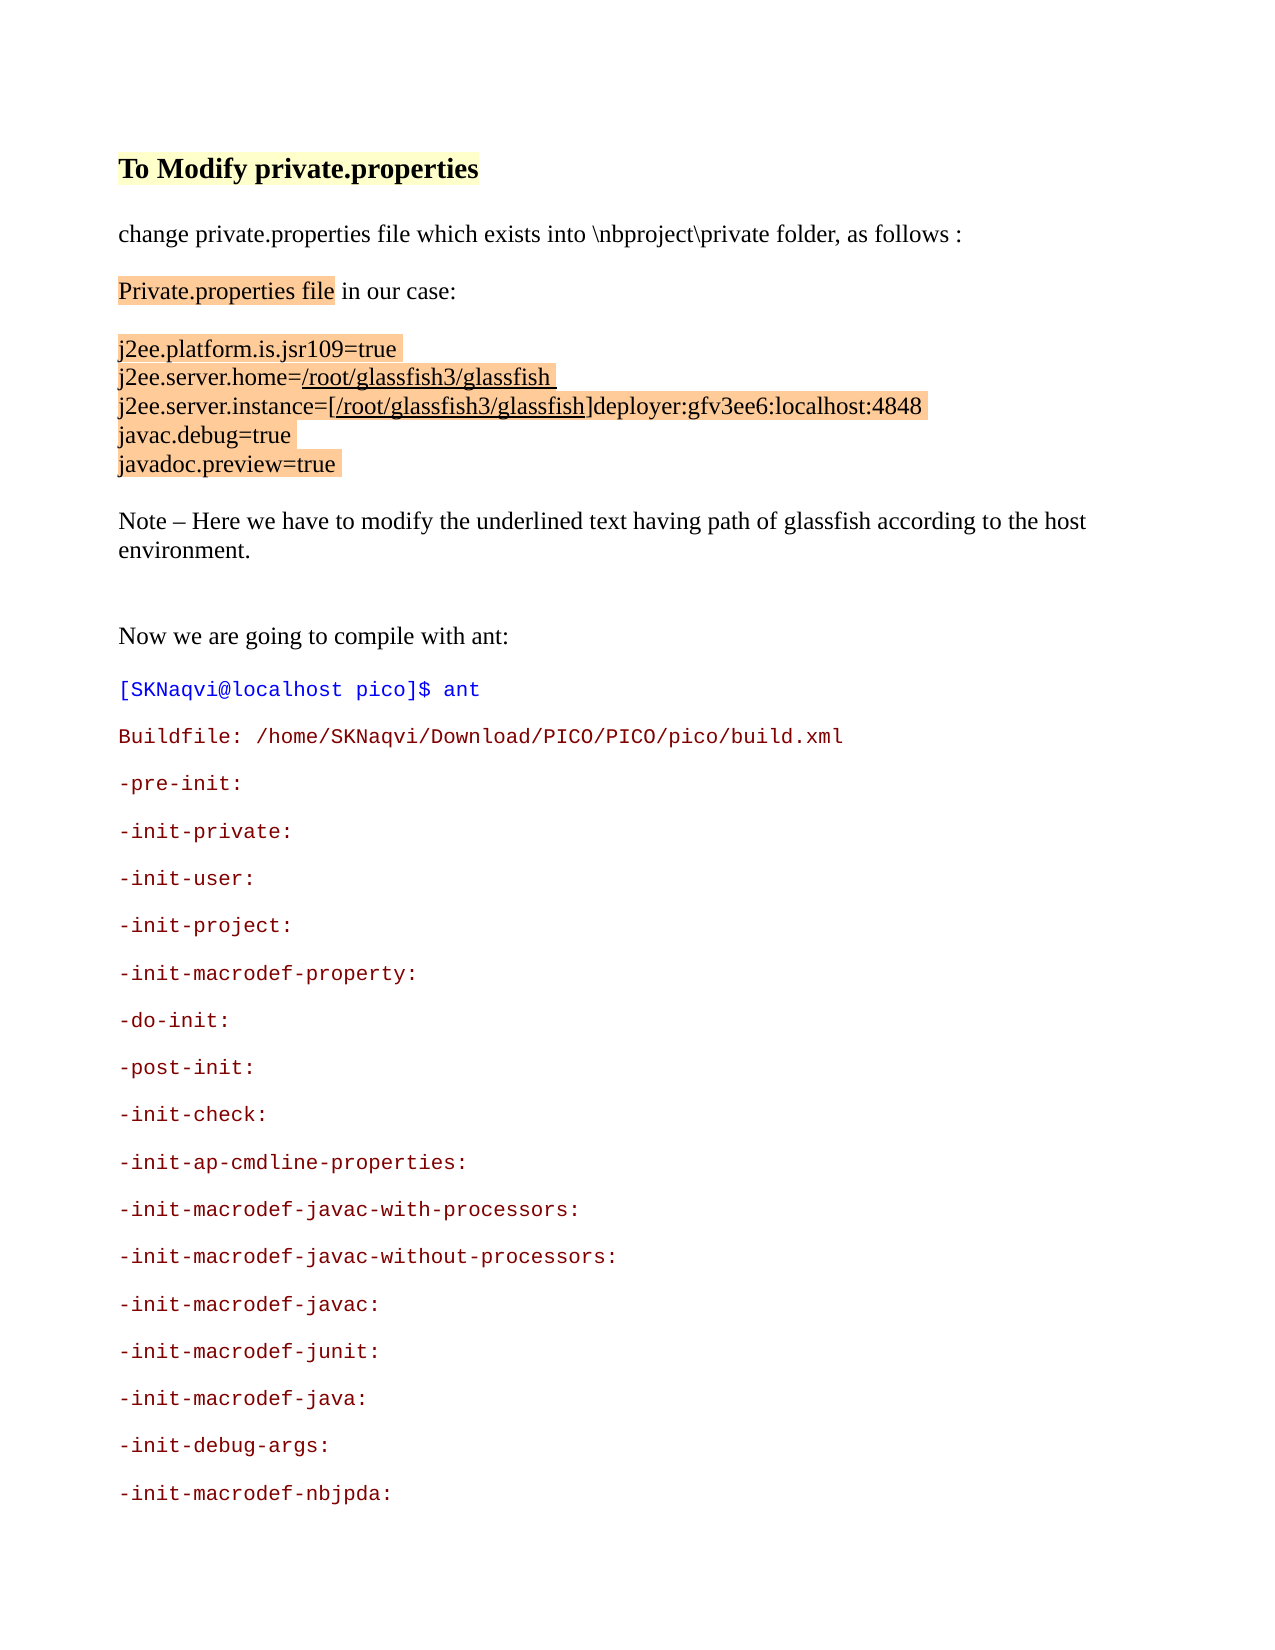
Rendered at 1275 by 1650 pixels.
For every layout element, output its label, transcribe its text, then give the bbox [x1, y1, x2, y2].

text -init-ap-cmdline-properties: [118, 1152, 1157, 1175]
text -init-project: [118, 915, 1157, 939]
text -init-macrodef-javac: [118, 1293, 1157, 1317]
text j2ee.server.home=/root/glassfish3/glassfish [118, 362, 1157, 391]
text j2ee.platform.is.jsr109=true [118, 334, 1157, 362]
text -init-debug-args: [118, 1435, 1157, 1459]
text j2ee.server.instance=[/root/glassfish3/glassfish]deployer:gfv3ee6:localhost:4848 [118, 391, 1157, 420]
text Buildfile: /home/SKNaqvi/Download/PICO/PICO/pico/build.xml [118, 726, 1157, 750]
text -do-init: [118, 1010, 1157, 1033]
text javadoc.preview=true [118, 449, 1157, 477]
text Private.properties file in our case: [118, 276, 1157, 305]
text change private.properties file which exists into \nbproject\private folder, as follows : [118, 219, 1157, 247]
text -init-macrodef-javac-without-processors: [118, 1246, 1157, 1270]
text -post-init: [118, 1057, 1157, 1081]
text -init-check: [118, 1104, 1157, 1128]
text [SKNaqvi@localhost pico]$ ant [118, 679, 1157, 702]
text -init-macrodef-property: [118, 962, 1157, 986]
text -init-macrodef-java: [118, 1388, 1157, 1412]
text Note – Here we have to modify the underlined text having path of glassfish according to the host environment. [118, 506, 1157, 564]
text -init-macrodef-nbjpda: [118, 1483, 1157, 1506]
text To Modify private.properties [118, 152, 1157, 185]
text -init-macrodef-junit: [118, 1341, 1157, 1364]
text Now we are going to compile with ant: [118, 621, 1157, 650]
text -pre-init: [118, 773, 1157, 797]
text -init-private: [118, 821, 1157, 844]
text -init-macrodef-javac-with-processors: [118, 1199, 1157, 1223]
text javac.debug=true [118, 420, 1157, 449]
text -init-user: [118, 868, 1157, 892]
